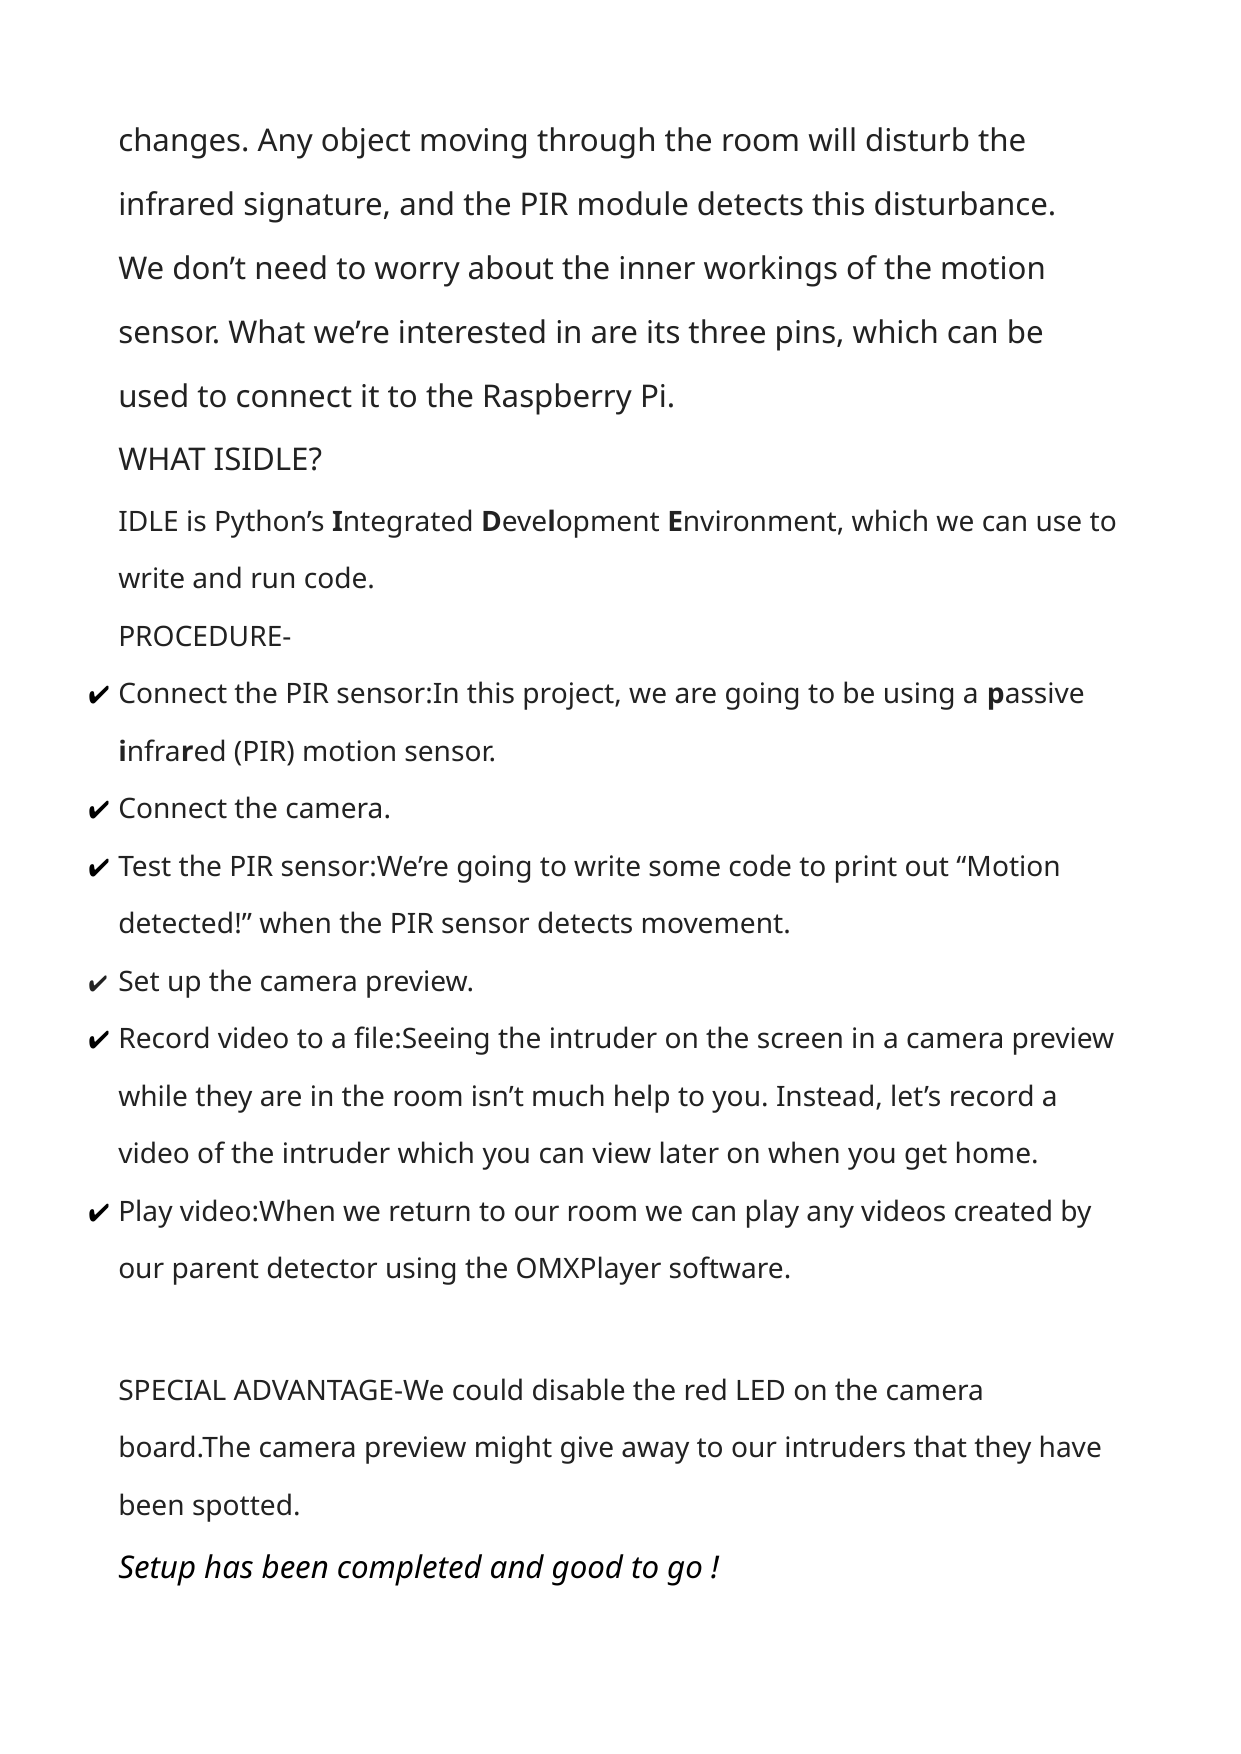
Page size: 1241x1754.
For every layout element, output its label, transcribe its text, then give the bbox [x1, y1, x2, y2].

list IDLE is Python’s Integrated Development Environment, which we can use to write and run code. [118, 501, 1122, 597]
list Test the PIR sensor:We’re going to write some code to print out “Motion detected!” when the PIR sensor detects movement. [118, 846, 1122, 942]
text changes. Any object moving through the room will disturb the infrared signature, and the PIR module detects this disturbance. [118, 118, 1122, 224]
list Record video to a file:Seeing the intruder on the screen in a camera preview while they are in the room isn’t much help to you. Instead, let’s record a video of the intruder which you can view later on when you get home. [118, 1019, 1122, 1172]
list Set up the camera preview. [118, 961, 1122, 999]
list Connect the camera. [118, 789, 1122, 827]
list Play video:When we return to our room we can play any videos created by our parent detector using the OMXPlayer software. [118, 1191, 1122, 1287]
list PROCEDURE- [118, 616, 1122, 654]
text We don’t need to worry about the inner workings of the motion sensor. What we’re interested in are its three pins, which can be used to connect it to the Raspberry Pi. [118, 246, 1122, 416]
list Connect the PIR sensor:In this project, we are going to be using a passive infrared (PIR) motion sensor. [118, 674, 1122, 769]
text WHAT ISIDLE? [118, 437, 1122, 480]
list SPECIAL ADVANTAGE-We could disable the red LED on the camera board.The camera preview might give away to our intruders that they have been spotted. Setup has been completed and good to go ! [118, 1370, 1122, 1587]
